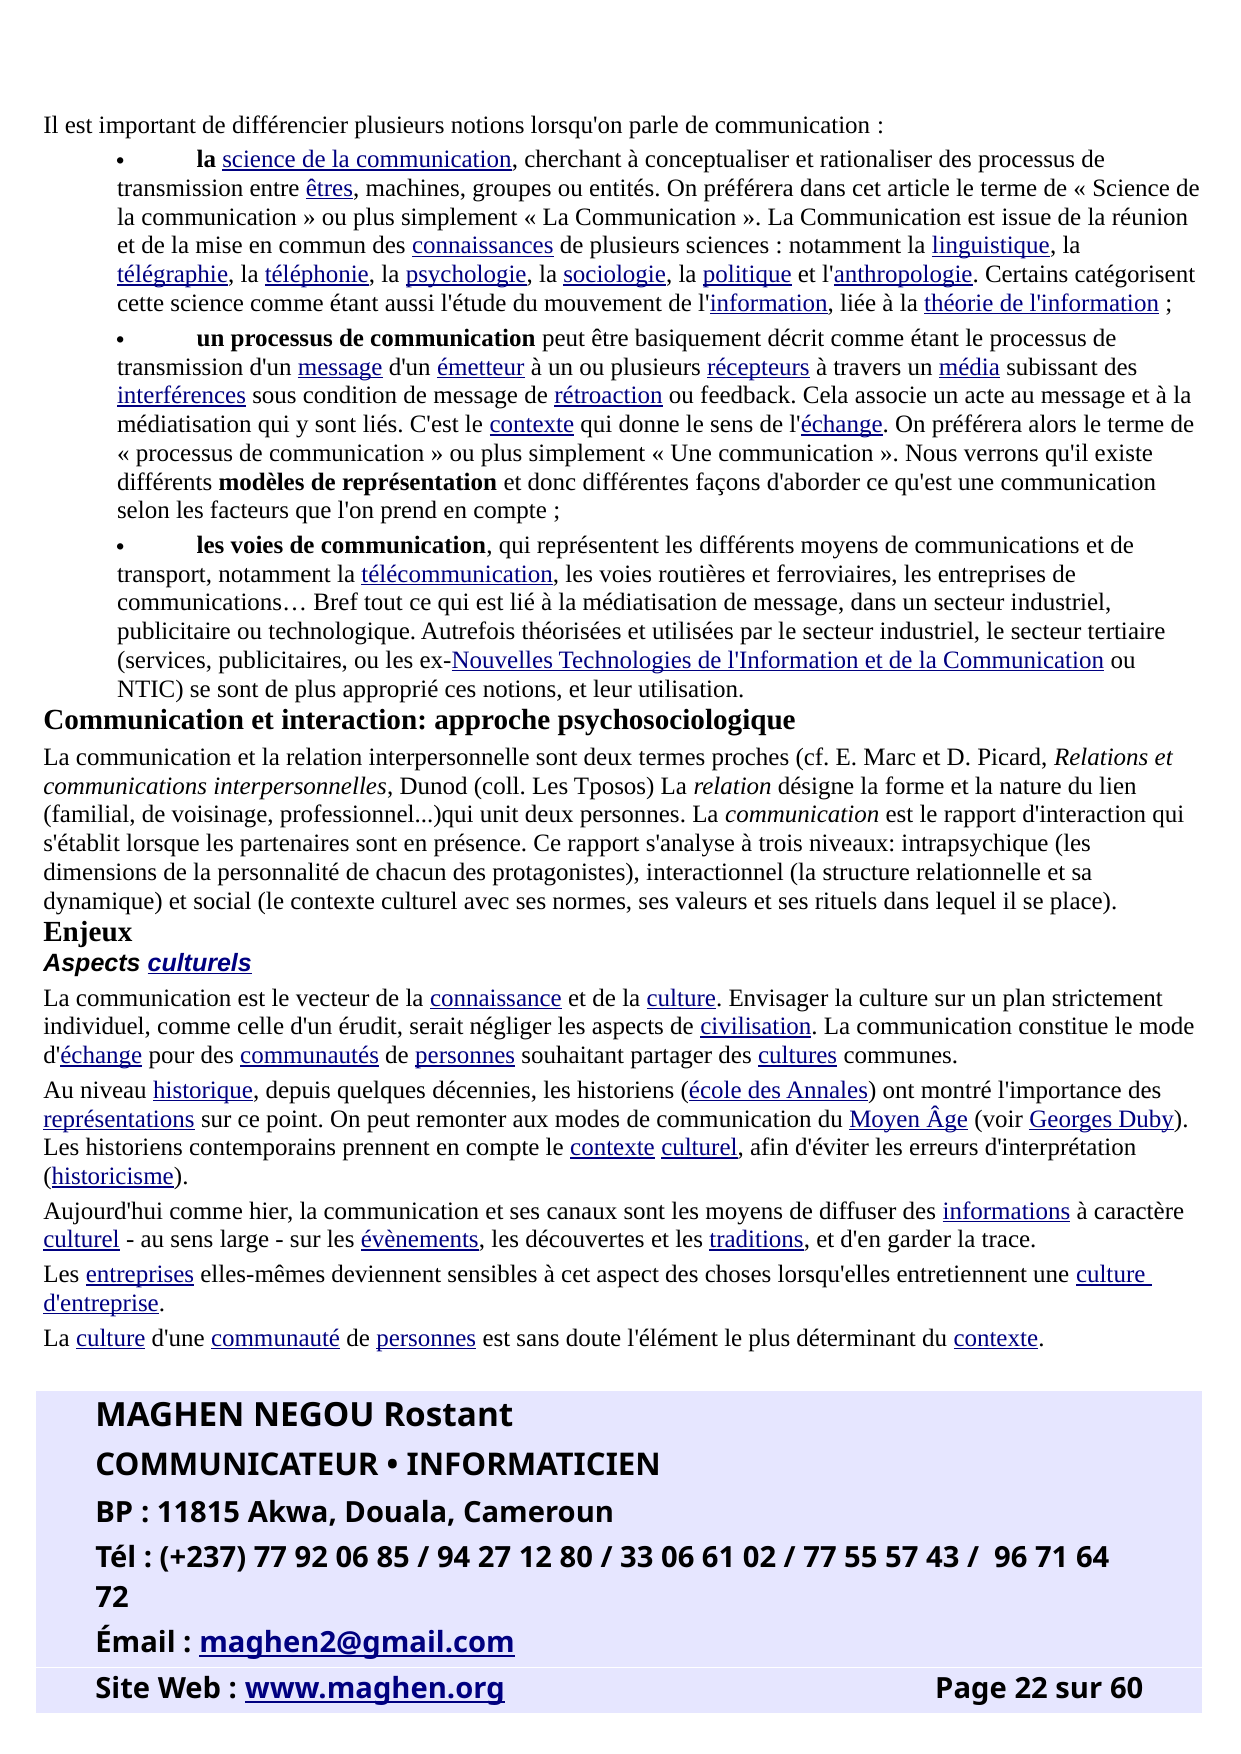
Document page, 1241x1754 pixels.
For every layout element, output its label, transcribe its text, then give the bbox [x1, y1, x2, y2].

text Il est important de différencier plusieurs notions lorsqu'on parle de communication : [43, 110, 1203, 138]
text Au niveau historique, depuis quelques décennies, les historiens (école des Annales) ont montré l'importance des représentations sur ce point. On peut remonter aux modes de communication du Moyen Âge (voir Georges Duby). Les historiens contemporains prennent en compte le contexte culturel, afin d'éviter les erreurs d'interprétation (historicisme). [43, 1075, 1203, 1190]
text Aujourd'hui comme hier, la communication et ses canaux sont les moyens de diffuser des informations à caractère culturel - au sens large - sur les évènements, les découvertes et les traditions, et d'en garder la trace. [43, 1196, 1203, 1253]
subtitle Aspects culturels [43, 948, 1203, 977]
subtitle Communication et interaction: approche psychosociologique [43, 702, 1203, 736]
list un processus de communication peut être basiquement décrit comme étant le processus de transmission d'un message d'un émetteur à un ou plusieurs récepteurs à travers un média subissant des interférences sous condition de message de rétroaction ou feedback. Cela associe un acte au message et à la médiatisation qui y sont liés. C'est le contexte qui donne le sens de l'échange. On préférera alors le terme de « processus de communication » ou plus simplement « Une communication ». Nous verrons qu'il existe différents modèles de représentation et donc différentes façons d'aborder ce qu'est une communication selon les facteurs que l'on prend en compte ; [117, 323, 1203, 524]
text La communication et la relation interpersonnelle sont deux termes proches (cf. E. Marc et D. Picard, Relations et communications interpersonnelles, Dunod (coll. Les Tposos) La relation désigne la forme et la nature du lien (familial, de voisinage, professionnel...)qui unit deux personnes. La communication est le rapport d'interaction qui s'établit lorsque les partenaires sont en présence. Ce rapport s'analyse à trois niveaux: intrapsychique (les dimensions de la personnalité de chacun des protagonistes), interactionnel (la structure relationnelle et sa dynamique) et social (le contexte culturel avec ses normes, ses valeurs et ses rituels dans lequel il se place). [43, 742, 1203, 914]
text Les entreprises elles-mêmes deviennent sensibles à cet aspect des choses lorsqu'elles entretiennent une culture d'entreprise. [43, 1259, 1203, 1317]
subtitle Enjeux [43, 914, 1203, 948]
list la science de la communication, cherchant à conceptualiser et rationaliser des processus de transmission entre êtres, machines, groupes ou entités. On préférera dans cet article le terme de « Science de la communication » ou plus simplement « La Communication ». La Communication est issue de la réunion et de la mise en commun des connaissances de plusieurs sciences : notamment la linguistique, la télégraphie, la téléphonie, la psychologie, la sociologie, la politique et l'anthropologie. Certains catégorisent cette science comme étant aussi l'étude du mouvement de l'information, liée à la théorie de l'information ; [117, 144, 1203, 317]
list les voies de communication, qui représentent les différents moyens de communications et de transport, notamment la télécommunication, les voies routières et ferroviaires, les entreprises de communications… Bref tout ce qui est lié à la médiatisation de message, dans un secteur industriel, publicitaire ou technologique. Autrefois théorisées et utilisées par le secteur industriel, le secteur tertiaire (services, publicitaires, ou les ex-Nouvelles Technologies de l'Information et de la Communication ou NTIC) se sont de plus approprié ces notions, et leur utilisation. [117, 530, 1203, 702]
text La communication est le vecteur de la connaissance et de la culture. Envisager la culture sur un plan strictement individuel, comme celle d'un érudit, serait négliger les aspects de civilisation. La communication constitue le mode d'échange pour des communautés de personnes souhaitant partager des cultures communes. [43, 983, 1203, 1069]
text La culture d'une communauté de personnes est sans doute l'élément le plus déterminant du contexte. [43, 1323, 1203, 1351]
